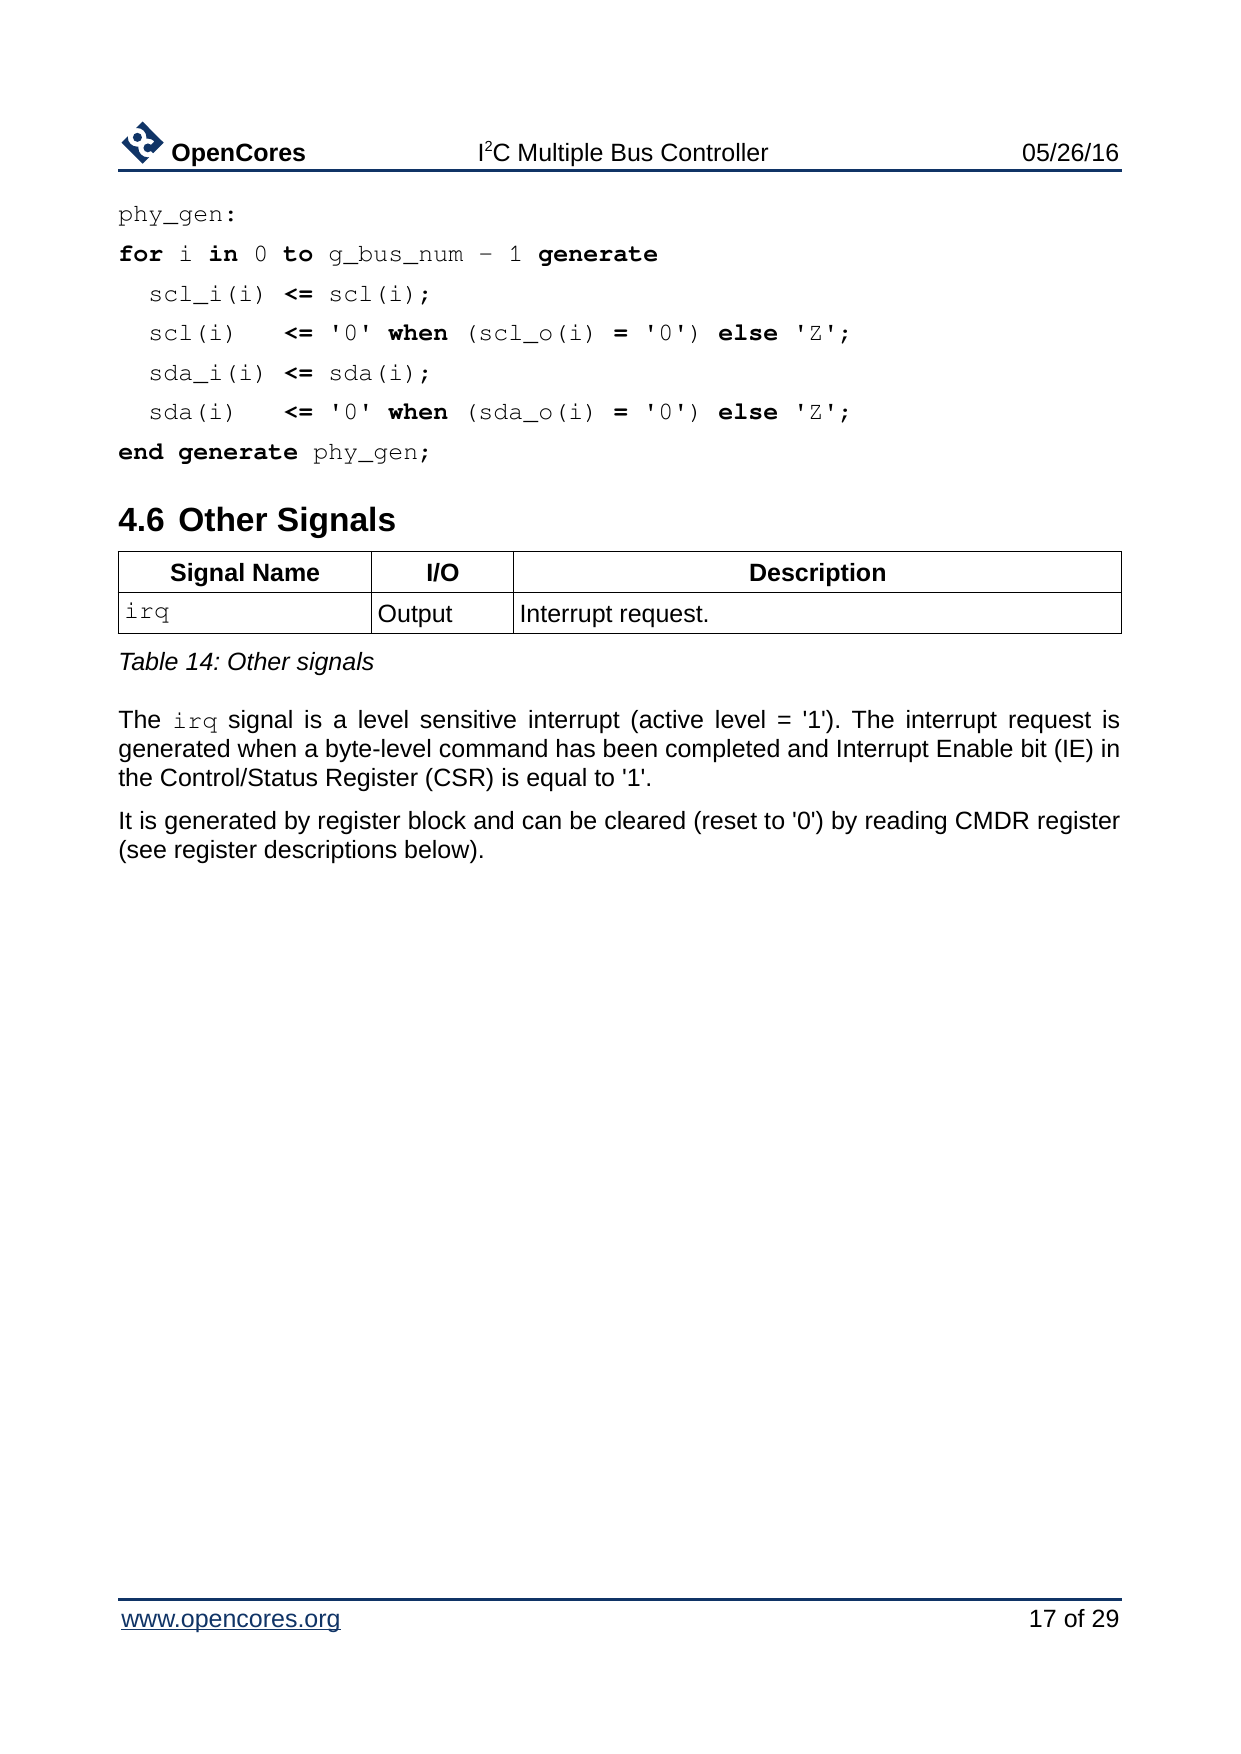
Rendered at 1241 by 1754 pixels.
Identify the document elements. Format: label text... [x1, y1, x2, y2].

text sda_i(i) <= sda(i); [118, 360, 1122, 385]
text scl_i(i) <= scl(i); [118, 281, 1122, 306]
table_cell Output [372, 593, 513, 633]
table_header I/O [372, 552, 513, 592]
text The irq signal is a level sensitive interrupt (active level = '1'). The interrupt request is generated when a byte-level command has been completed and Interrupt Enable bit (IE) in the Control/Status Register (CSR) is equal to '1'. [118, 705, 1122, 791]
text It is generated by register block and can be cleared (reset to '0') by reading CMDR register (see register descriptions below). [118, 806, 1122, 863]
subtitle Other Signals [118, 500, 1122, 538]
text for i in 0 to g_bus_num - 1 generate [118, 241, 1122, 266]
text scl(i) <= '0' when (scl_o(i) = '0') else 'Z'; [118, 321, 1122, 346]
table_cell Interrupt request. [514, 593, 1121, 633]
text Table 14: Other signals [118, 647, 1122, 676]
text phy_gen: [118, 202, 1122, 227]
table_header Signal Name [119, 552, 371, 592]
text end generate phy_gen; [118, 439, 1122, 464]
text sda(i) <= '0' when (sda_o(i) = '0') else 'Z'; [118, 400, 1122, 425]
table_cell irq [119, 593, 371, 633]
table_header Description [514, 552, 1121, 592]
